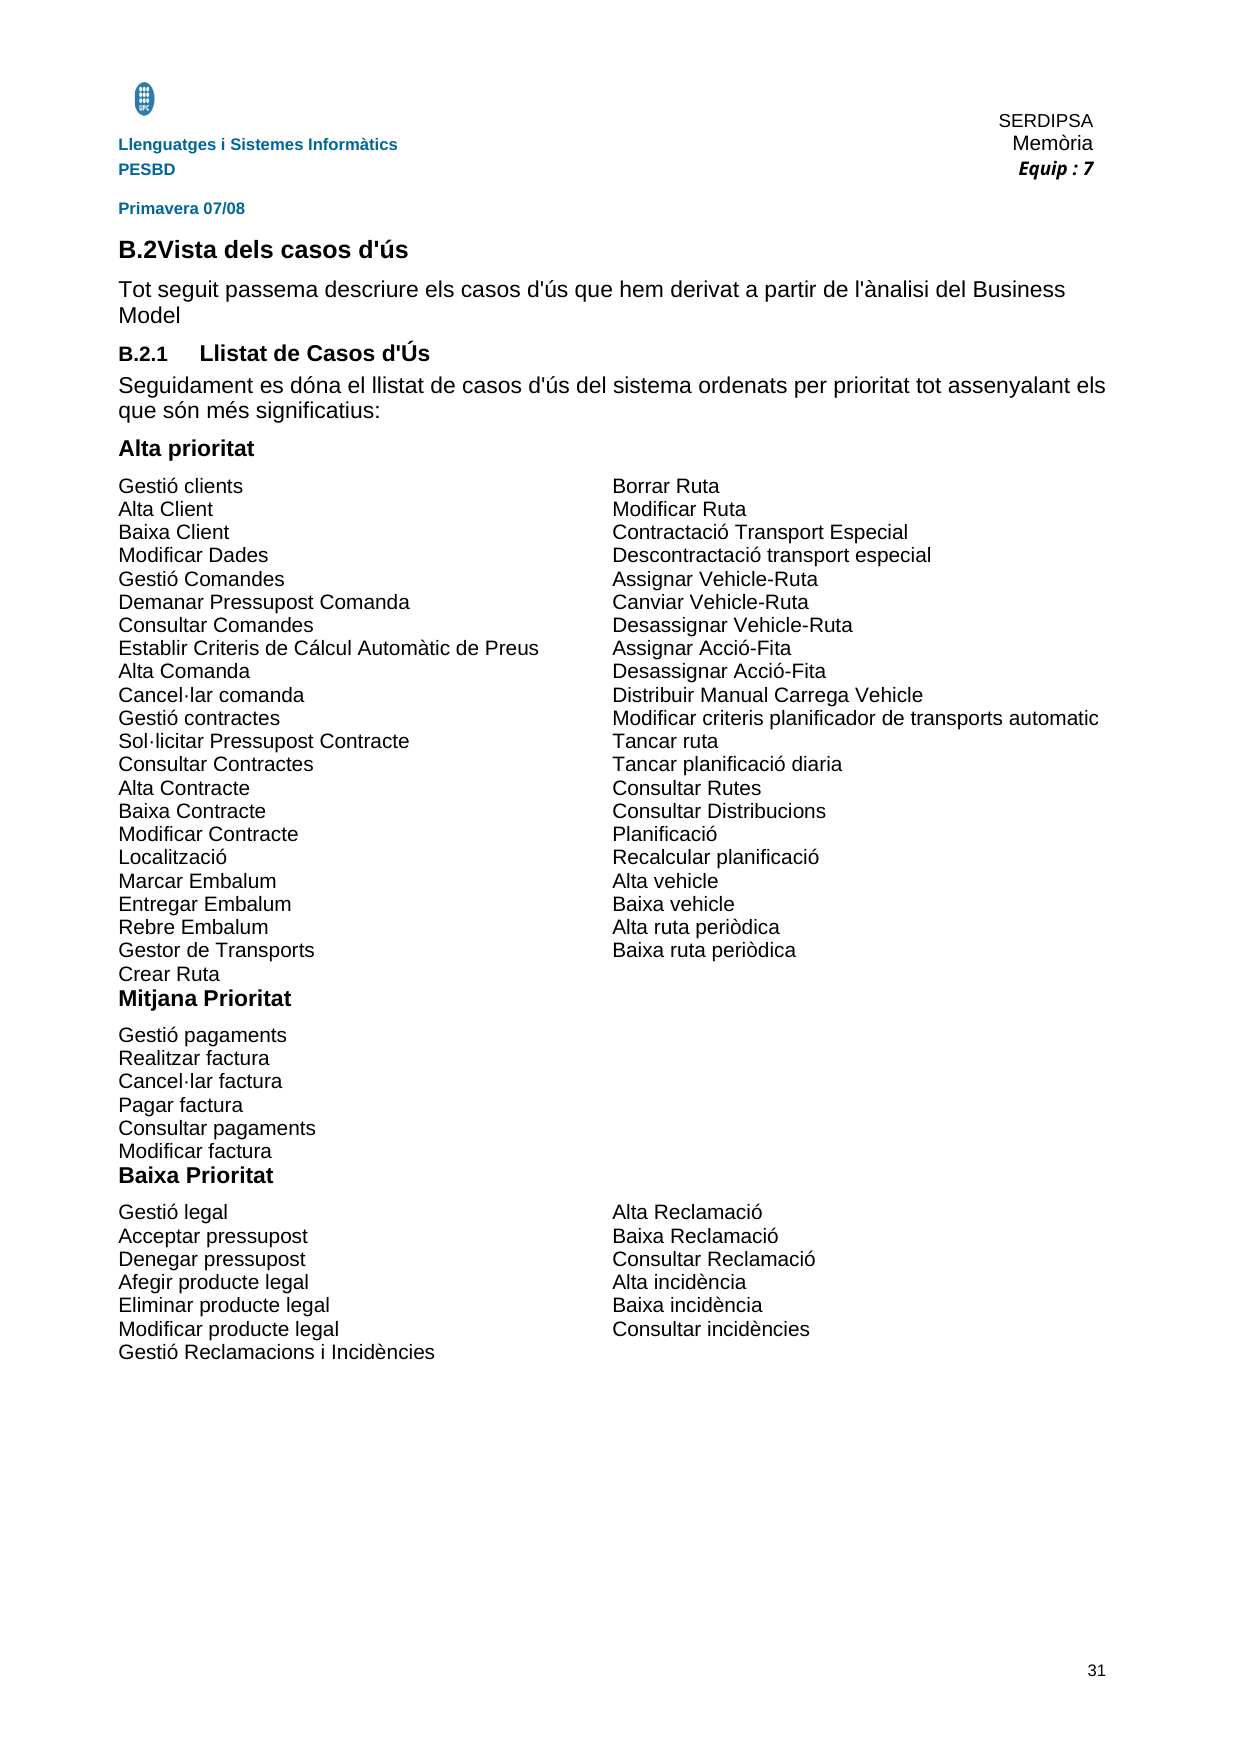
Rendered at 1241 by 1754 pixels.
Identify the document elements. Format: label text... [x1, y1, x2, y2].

text Gestió Comandes [118, 567, 612, 590]
text Gestió pagaments [118, 1023, 1106, 1047]
text Consultar incidències [612, 1317, 1106, 1340]
text Baixa vehicle [612, 892, 1106, 916]
text Contractació Transport Especial [612, 521, 1106, 544]
text Baixa Client [118, 521, 612, 544]
text Modificar factura [118, 1139, 1106, 1163]
text Borrar Ruta [612, 474, 1106, 497]
text Entregar Embalum [118, 892, 612, 916]
text Consultar Contractes [118, 753, 612, 776]
text Baixa Reclamació [612, 1224, 1106, 1247]
text Baixa Prioritat [118, 1163, 1106, 1188]
text Baixa Contracte [118, 799, 612, 823]
text Alta ruta periòdica [612, 916, 1106, 939]
text Crear Ruta [118, 962, 612, 985]
text Pagar factura [118, 1093, 1106, 1116]
text Gestió Reclamacions i Incidències [118, 1340, 612, 1363]
text Alta Reclamació [612, 1201, 1106, 1224]
text Assignar Acció-Fita [612, 637, 1106, 660]
text Alta incidència [612, 1271, 1106, 1294]
text Seguidament es dóna el llistat de casos d'ús del sistema ordenats per prioritat tot assenyalant els que són més significatius: [118, 372, 1106, 424]
text Modificar producte legal [118, 1317, 612, 1340]
text Baixa incidència [612, 1294, 1106, 1317]
text Consultar Rutes [612, 776, 1106, 799]
text Distribuir Manual Carrega Vehicle [612, 683, 1106, 707]
subtitle Llistat de Casos d'Ús [118, 341, 1106, 366]
subtitle Vista dels casos d'ús [118, 236, 1106, 264]
text Modificar Ruta [612, 497, 1106, 521]
text Sol·licitar Pressupost Contracte [118, 730, 612, 753]
text Desassignar Acció-Fita [612, 660, 1106, 683]
text Gestió clients [118, 474, 612, 497]
text Tancar planificació diaria [612, 753, 1106, 776]
text Afegir producte legal [118, 1271, 612, 1294]
text Rebre Embalum [118, 916, 612, 939]
text Consultar Reclamació [612, 1247, 1106, 1271]
text Modificar criteris planificador de transports automatic [612, 707, 1106, 730]
text Assignar Vehicle-Ruta [612, 567, 1106, 590]
text Alta prioritat [118, 436, 1106, 462]
text Consultar pagaments [118, 1116, 1106, 1139]
text Localització [118, 846, 612, 869]
text Cancel·lar comanda [118, 683, 612, 707]
text Acceptar pressupost [118, 1224, 612, 1247]
text Canviar Vehicle-Ruta [612, 590, 1106, 614]
text Planificació [612, 823, 1106, 846]
text Gestió contractes [118, 707, 612, 730]
text Denegar pressupost [118, 1247, 612, 1271]
text Tot seguit passema descriure els casos d'ús que hem derivat a partir de l'ànalisi del Business Model [118, 277, 1106, 328]
text Modificar Dades [118, 544, 612, 567]
text Consultar Distribucions [612, 799, 1106, 823]
text Establir Criteris de Cálcul Automàtic de Preus [118, 637, 612, 660]
text Gestió legal [118, 1201, 612, 1224]
text Tancar ruta [612, 730, 1106, 753]
text Baixa ruta periòdica [612, 939, 1106, 962]
text Gestor de Transports [118, 939, 612, 962]
text Alta Contracte [118, 776, 612, 799]
text Desassignar Vehicle-Ruta [612, 614, 1106, 637]
text Eliminar producte legal [118, 1294, 612, 1317]
text Descontractació transport especial [612, 544, 1106, 567]
text Alta Comanda [118, 660, 612, 683]
text Consultar Comandes [118, 614, 612, 637]
text Mitjana Prioritat [118, 985, 1106, 1011]
text Recalcular planificació [612, 846, 1106, 869]
text Alta vehicle [612, 869, 1106, 892]
text Marcar Embalum [118, 869, 612, 892]
text Realitzar factura [118, 1047, 1106, 1070]
text Cancel·lar factura [118, 1070, 1106, 1093]
text Modificar Contracte [118, 823, 612, 846]
text Demanar Pressupost Comanda [118, 590, 612, 614]
text Alta Client [118, 497, 612, 521]
